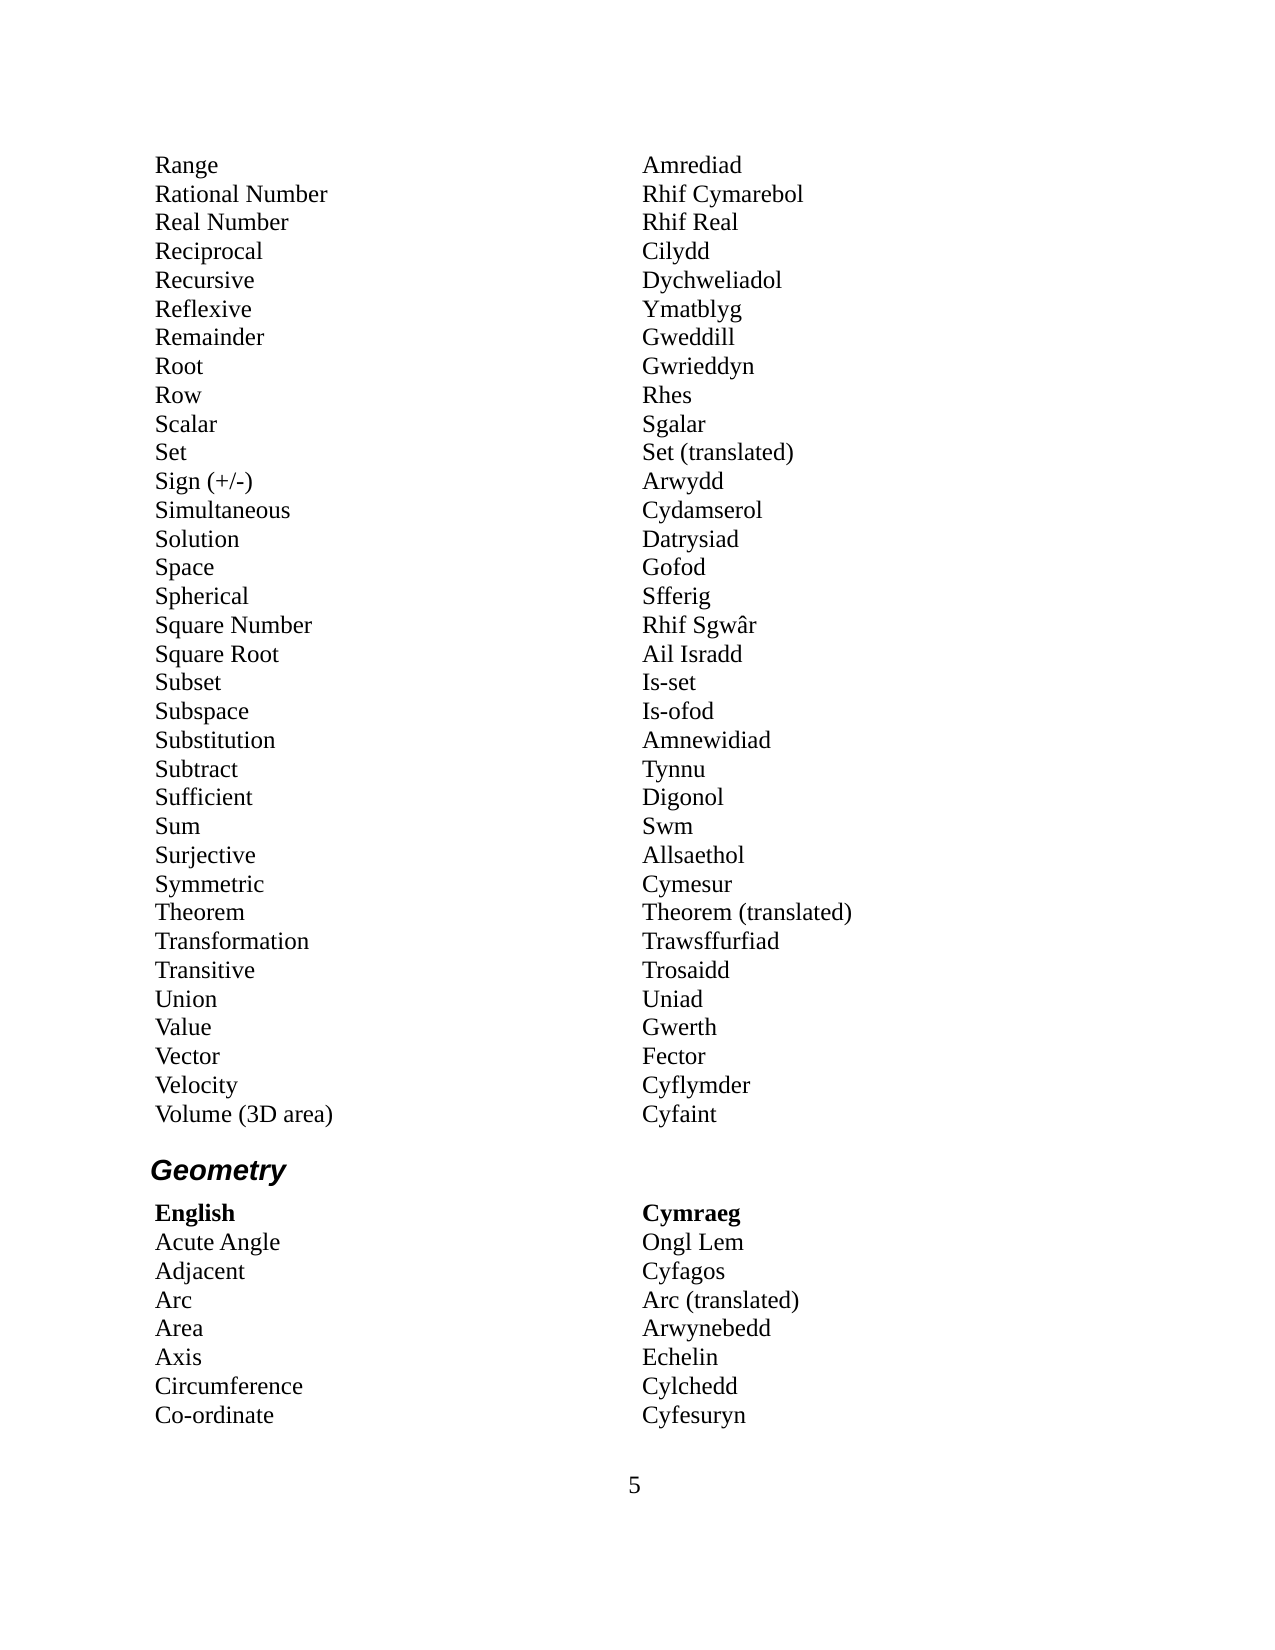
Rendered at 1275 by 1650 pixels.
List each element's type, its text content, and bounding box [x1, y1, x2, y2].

table_cell Union [150, 984, 637, 1012]
table_cell Fector [638, 1041, 1125, 1070]
table_cell Subspace [150, 696, 637, 725]
table_cell Volume (3D area) [150, 1099, 637, 1127]
table_cell Allsaethol [638, 840, 1125, 869]
table_header Cymraeg [638, 1199, 1125, 1227]
table_cell Cyfesuryn [638, 1400, 1125, 1428]
table_cell Reciprocal [150, 236, 637, 265]
subtitle Geometry [150, 1152, 1125, 1186]
table_cell Rhes [638, 380, 1125, 409]
table_cell Rhif Real [638, 208, 1125, 236]
table_cell Velocity [150, 1070, 637, 1099]
table_cell Arc (translated) [638, 1285, 1125, 1313]
table_cell Theorem (translated) [638, 898, 1125, 926]
table_cell Cylchedd [638, 1371, 1125, 1400]
table_cell Value [150, 1013, 637, 1041]
table_cell Dychweliadol [638, 265, 1125, 294]
table_cell Is-ofod [638, 696, 1125, 725]
table_cell Remainder [150, 323, 637, 351]
table_cell Ymatblyg [638, 294, 1125, 322]
table_cell Circumference [150, 1371, 637, 1400]
table_cell Sign (+/-) [150, 466, 637, 495]
table_cell Amrediad [638, 150, 1125, 179]
table_cell Simultaneous [150, 495, 637, 524]
table_cell Sufficient [150, 783, 637, 811]
table_cell Range [150, 150, 637, 179]
table_cell Amnewidiad [638, 725, 1125, 754]
table_cell Cyfaint [638, 1099, 1125, 1127]
table_cell Sgalar [638, 409, 1125, 437]
table_cell Subset [150, 668, 637, 696]
table_cell Adjacent [150, 1256, 637, 1285]
table_cell Tynnu [638, 754, 1125, 782]
table_cell Solution [150, 524, 637, 552]
table_cell Square Root [150, 639, 637, 667]
table_cell Vector [150, 1041, 637, 1070]
table_cell Rhif Cymarebol [638, 179, 1125, 207]
table_cell Digonol [638, 783, 1125, 811]
table_cell Transitive [150, 955, 637, 984]
table_cell Swm [638, 811, 1125, 840]
table_cell Set (translated) [638, 438, 1125, 466]
table_cell Gwerth [638, 1013, 1125, 1041]
table_cell Arwynebedd [638, 1314, 1125, 1342]
table_cell Echelin [638, 1342, 1125, 1371]
table_cell Real Number [150, 208, 637, 236]
table_cell Ongl Lem [638, 1227, 1125, 1256]
table_cell Gweddill [638, 323, 1125, 351]
table_cell Gwrieddyn [638, 351, 1125, 380]
table_cell Cilydd [638, 236, 1125, 265]
table_cell Theorem [150, 898, 637, 926]
table_cell Axis [150, 1342, 637, 1371]
table_cell Cydamserol [638, 495, 1125, 524]
table_cell Square Number [150, 610, 637, 639]
table_cell Scalar [150, 409, 637, 437]
table_cell Space [150, 553, 637, 581]
table_cell Root [150, 351, 637, 380]
table_cell Row [150, 380, 637, 409]
table_cell Is-set [638, 668, 1125, 696]
table_cell Arwydd [638, 466, 1125, 495]
table_cell Co-ordinate [150, 1400, 637, 1428]
table_cell Gofod [638, 553, 1125, 581]
table_cell Cymesur [638, 869, 1125, 897]
table_cell Datrysiad [638, 524, 1125, 552]
table_cell Rhif Sgwâr [638, 610, 1125, 639]
table_cell Spherical [150, 581, 637, 610]
table_cell Subtract [150, 754, 637, 782]
table_cell Recursive [150, 265, 637, 294]
table_cell Arc [150, 1285, 637, 1313]
table_cell Symmetric [150, 869, 637, 897]
table_cell Cyfagos [638, 1256, 1125, 1285]
table_cell Set [150, 438, 637, 466]
table_cell Surjective [150, 840, 637, 869]
table_cell Trawsffurfiad [638, 926, 1125, 955]
table_cell Substitution [150, 725, 637, 754]
table_cell Uniad [638, 984, 1125, 1012]
table_cell Cyflymder [638, 1070, 1125, 1099]
table_cell Sfferig [638, 581, 1125, 610]
table_cell Ail Isradd [638, 639, 1125, 667]
table_cell Trosaidd [638, 955, 1125, 984]
table_cell Acute Angle [150, 1227, 637, 1256]
table_cell Rational Number [150, 179, 637, 207]
table_cell Sum [150, 811, 637, 840]
table_cell Transformation [150, 926, 637, 955]
table_header English [150, 1199, 637, 1227]
table_cell Area [150, 1314, 637, 1342]
table_cell Reflexive [150, 294, 637, 322]
